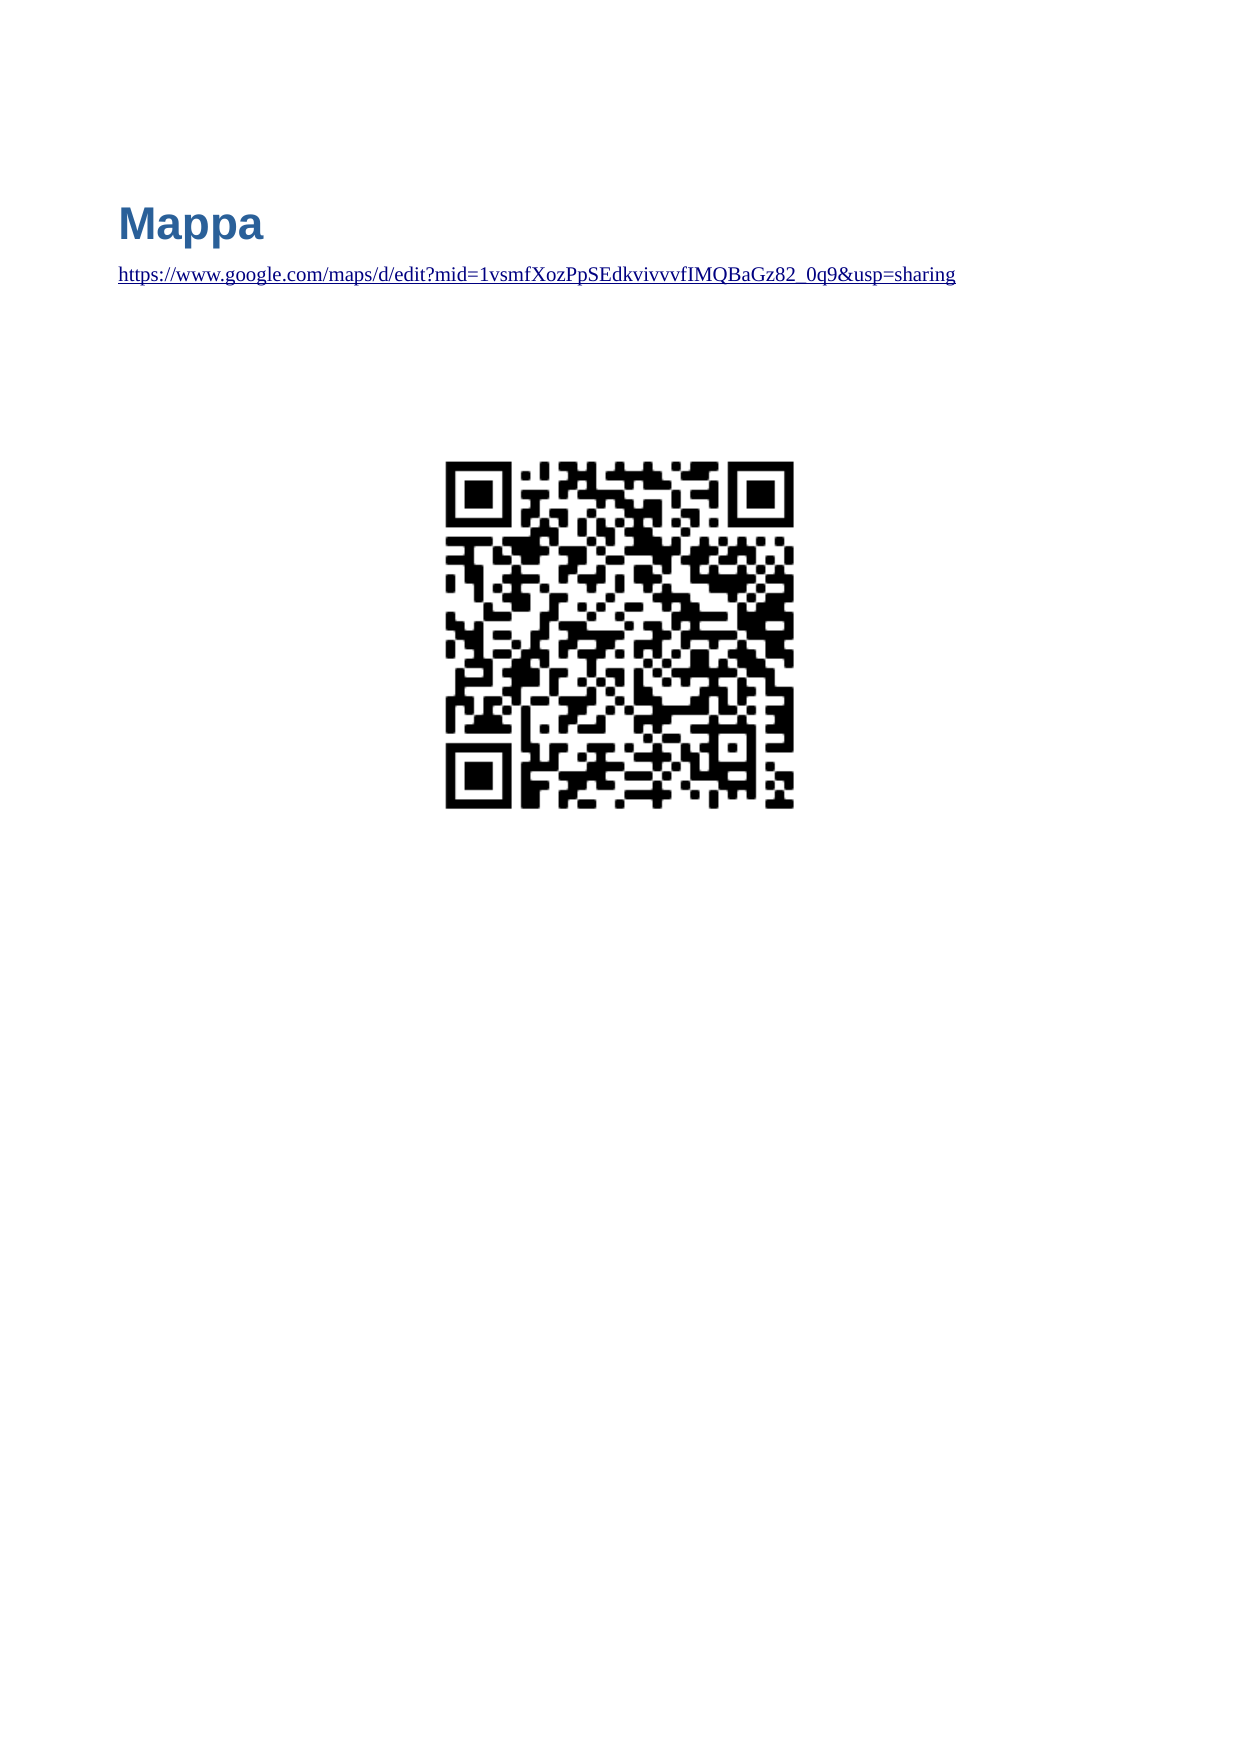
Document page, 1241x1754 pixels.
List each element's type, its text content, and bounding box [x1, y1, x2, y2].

subtitle Mappa [118, 197, 1122, 249]
text https://www.google.com/maps/d/edit?mid=1vsmfXozPpSEdkvivvvfIMQBaGz82_0q9&usp=sharing [118, 262, 1122, 286]
